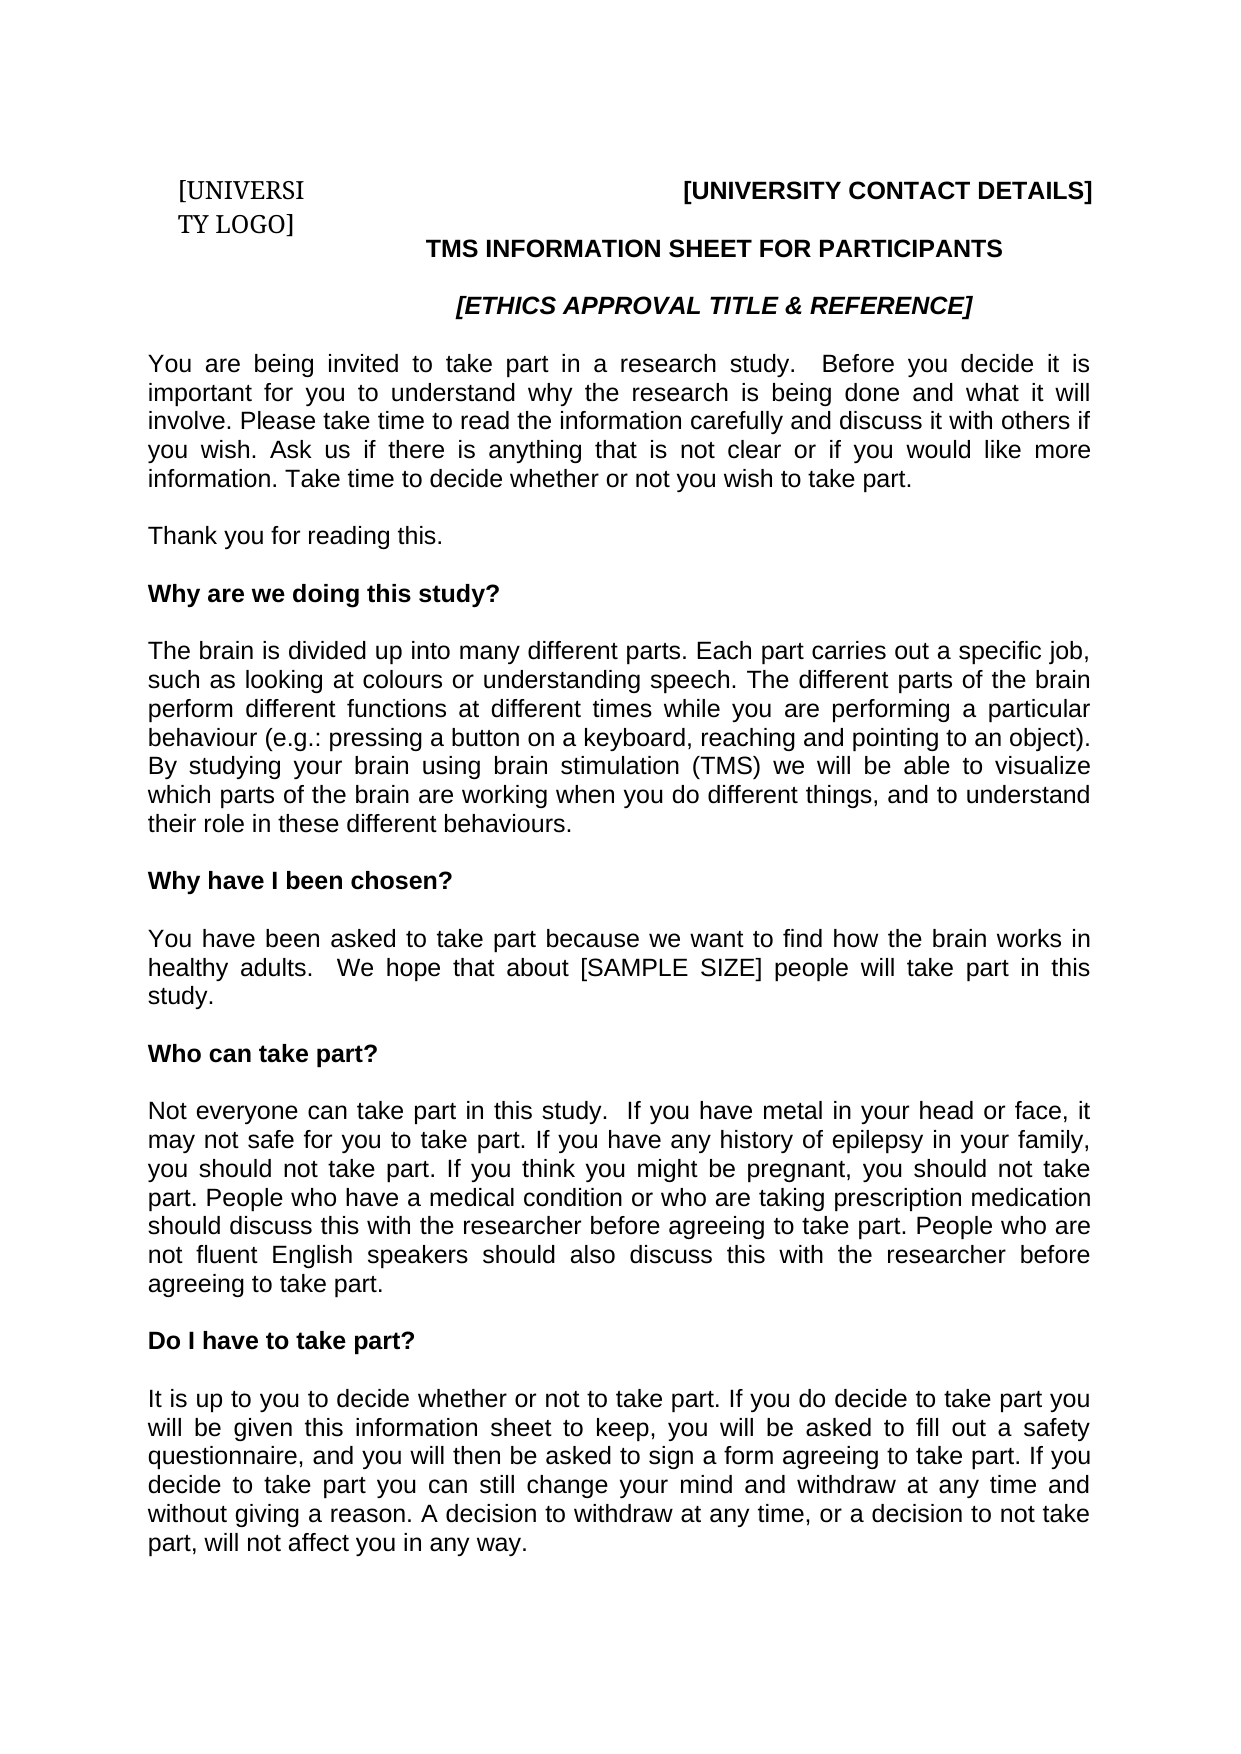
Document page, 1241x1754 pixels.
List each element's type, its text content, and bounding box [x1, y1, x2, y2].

text Thank you for reading this. [148, 521, 1093, 550]
subtitle [148, 291, 177, 320]
text Who can take part? [148, 1039, 1093, 1068]
text The brain is divided up into many different parts. Each part carries out a specific job, such as looking at colours or understanding speech. The different parts of the brain perform different functions at different times while you are performing a particular behaviour (e.g.: pressing a button on a keyboard, reaching and pointing to an object). By studying your brain using brain stimulation (TMS) we will be able to visualize which parts of the brain are working when you do different things, and to understand their role in these different behaviours. [148, 636, 1093, 838]
text Do I have to take part? [148, 1326, 1093, 1355]
subtitle [ETHICS APPROVAL TITLE & REFERENCE] [317, 291, 1093, 320]
subtitle [UNIVERSITY CONTACT DETAILS] [317, 176, 1093, 205]
text Not everyone can take part in this study. If you have metal in your head or face, it may not safe for you to take part. If you have any history of epilepsy in your family, you should not take part. If you think you might be pregnant, you should not take part. People who have a medical condition or who are taking prescription medication should discuss this with the researcher before agreeing to take part. People who are not fluent English speakers should also discuss this with the researcher before agreeing to take part. [148, 1096, 1093, 1298]
text Why have I been chosen? [148, 866, 1093, 895]
text It is up to you to decide whether or not to take part. If you do decide to take part you will be given this information sheet to keep, you will be asked to fill out a safety questionnaire, and you will then be asked to sign a form agreeing to take part. If you decide to take part you can still change your mind and withdraw at any time and without giving a reason. A decision to withdraw at any time, or a decision to not take part, will not affect you in any way. [148, 1384, 1093, 1556]
text Why are we doing this study? [148, 579, 1093, 608]
text You have been asked to take part because we want to find how the brain works in healthy adults. We hope that about [SAMPLE SIZE] people will take part in this study. [148, 924, 1093, 1010]
text [UNIVERSITY LOGO] [178, 172, 317, 241]
title TMS INFORMATION SHEET FOR PARTICIPANTS [317, 234, 1093, 263]
text You are being invited to take part in a research study. Before you decide it is important for you to understand why the research is being done and what it will involve. Please take time to read the information carefully and discuss it with others if you wish. Ask us if there is anything that is not clear or if you would like more information. Take time to decide whether or not you wish to take part. [148, 349, 1093, 493]
title [148, 234, 177, 263]
